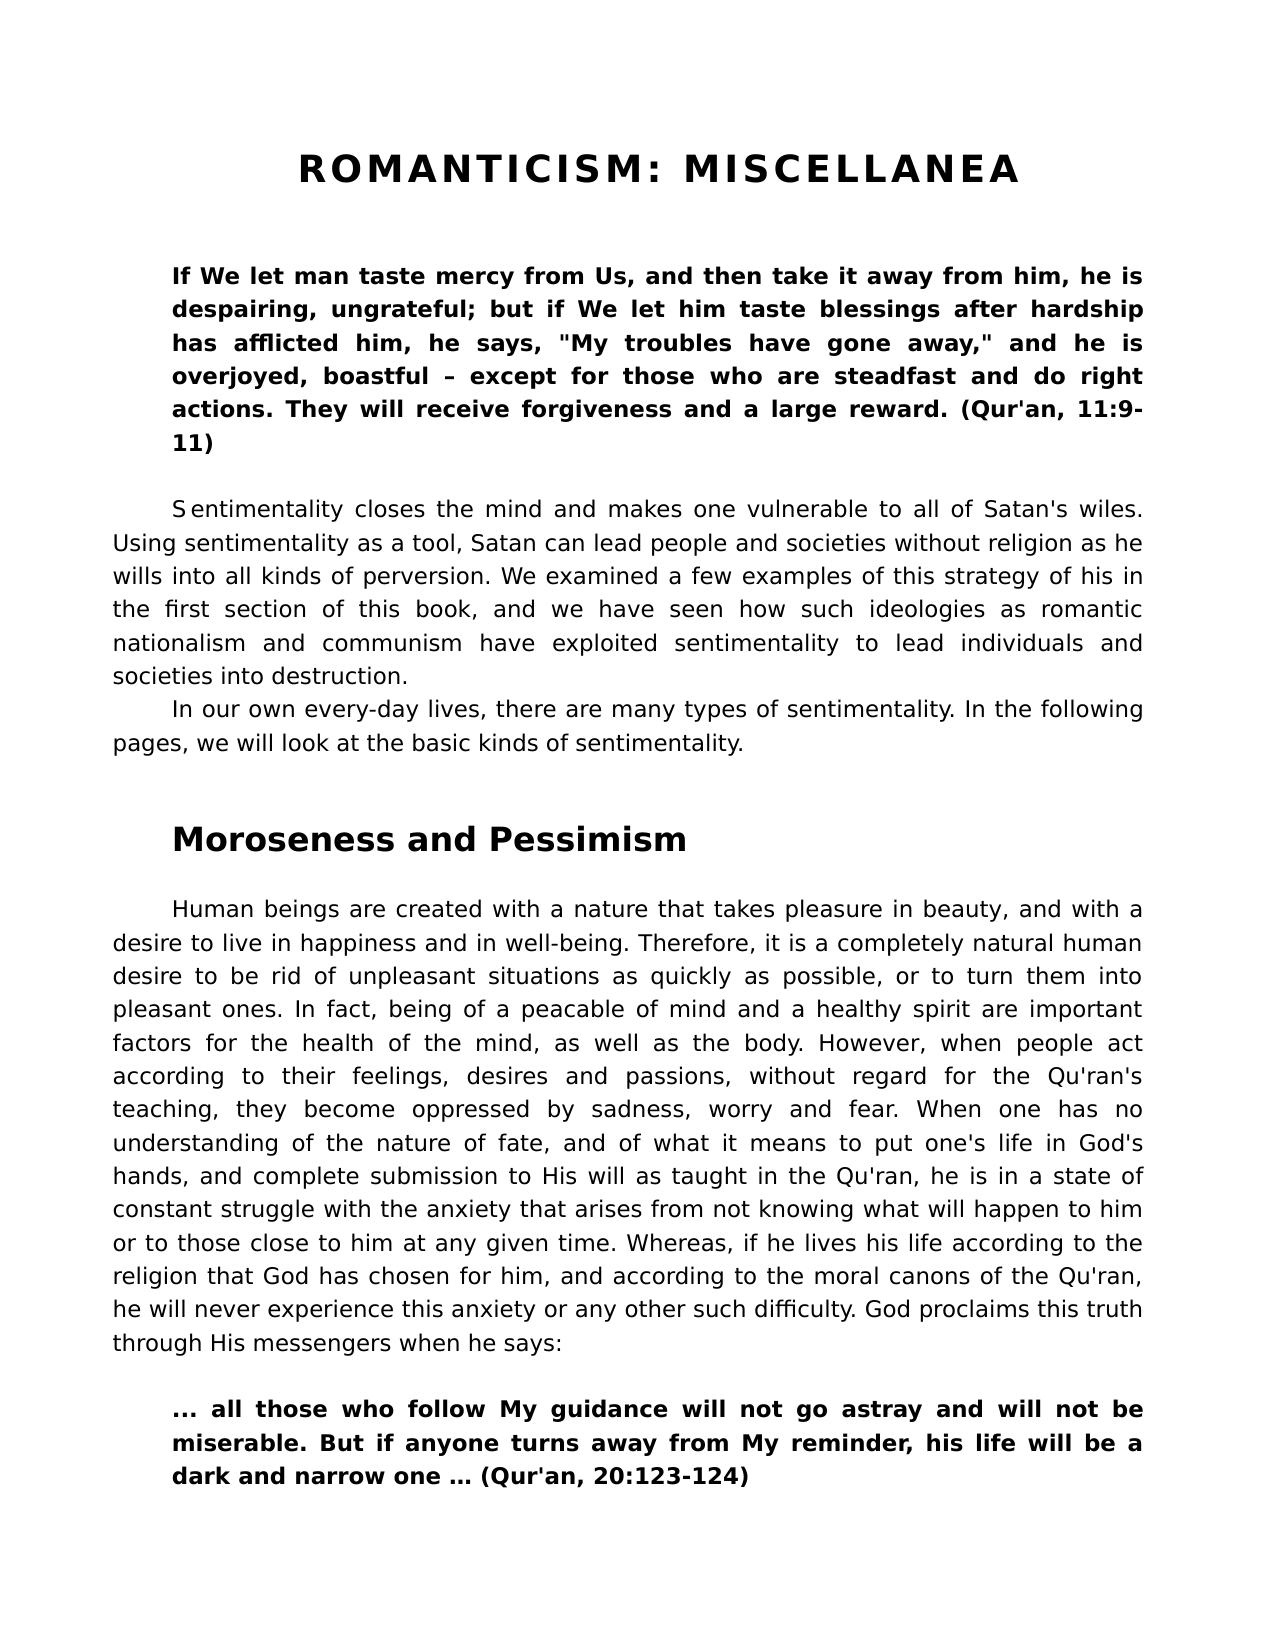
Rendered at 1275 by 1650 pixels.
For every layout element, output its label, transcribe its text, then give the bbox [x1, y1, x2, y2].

text In our own every-day lives, there are many types of sentimentality. In the following pages, we will look at the basic kinds of sentimentality. [112, 691, 1145, 758]
text If We let man taste mercy from Us, and then take it away from him, he is despairing, ungrateful; but if We let him taste blessings after hardship has afflicted him, he says, "My troubles have gone away," and he is overjoyed, boastful – except for those who are steadfast and do right actions. They will receive forgiveness and a large reward. (Qur'an, 11:9-11) [172, 258, 1145, 458]
text ROMANTICISM: MISCELLANEA [112, 148, 1145, 191]
text ... all those who follow My guidance will not go astray and will not be miserable. But if anyone turns away from My reminder, his life will be a dark and narrow one … (Qur'an, 20:123-124) [172, 1391, 1145, 1491]
text Moroseness and Pessimism [112, 824, 1145, 858]
text Human beings are created with a nature that takes pleasure in beauty, and with a desire to live in happiness and in well-being. Therefore, it is a completely natural human desire to be rid of unpleasant situations as quickly as possible, or to turn them into pleasant ones. In fact, being of a peacable of mind and a healthy spirit are important factors for the health of the mind, as well as the body. However, when people act according to their feelings, desires and passions, without regard for the Qu'ran's teaching, they become oppressed by sadness, worry and fear. When one has no understanding of the nature of fate, and of what it means to put one's life in God's hands, and complete submission to His will as taught in the Qu'ran, he is in a state of constant struggle with the anxiety that arises from not knowing what will happen to him or to those close to him at any given time. Whereas, if he lives his life according to the religion that God has chosen for him, and according to the moral canons of the Qu'ran, he will never experience this anxiety or any other such difficulty. God proclaims this truth through His messengers when he says: [112, 891, 1145, 1358]
text Sentimentality closes the mind and makes one vulnerable to all of Satan's wiles. Using sentimentality as a tool, Satan can lead people and societies without religion as he wills into all kinds of perversion. We examined a few examples of this strategy of his in the first section of this book, and we have seen how such ideologies as romantic nationalism and communism have exploited sentimentality to lead individuals and societies into destruction. [112, 491, 1145, 691]
